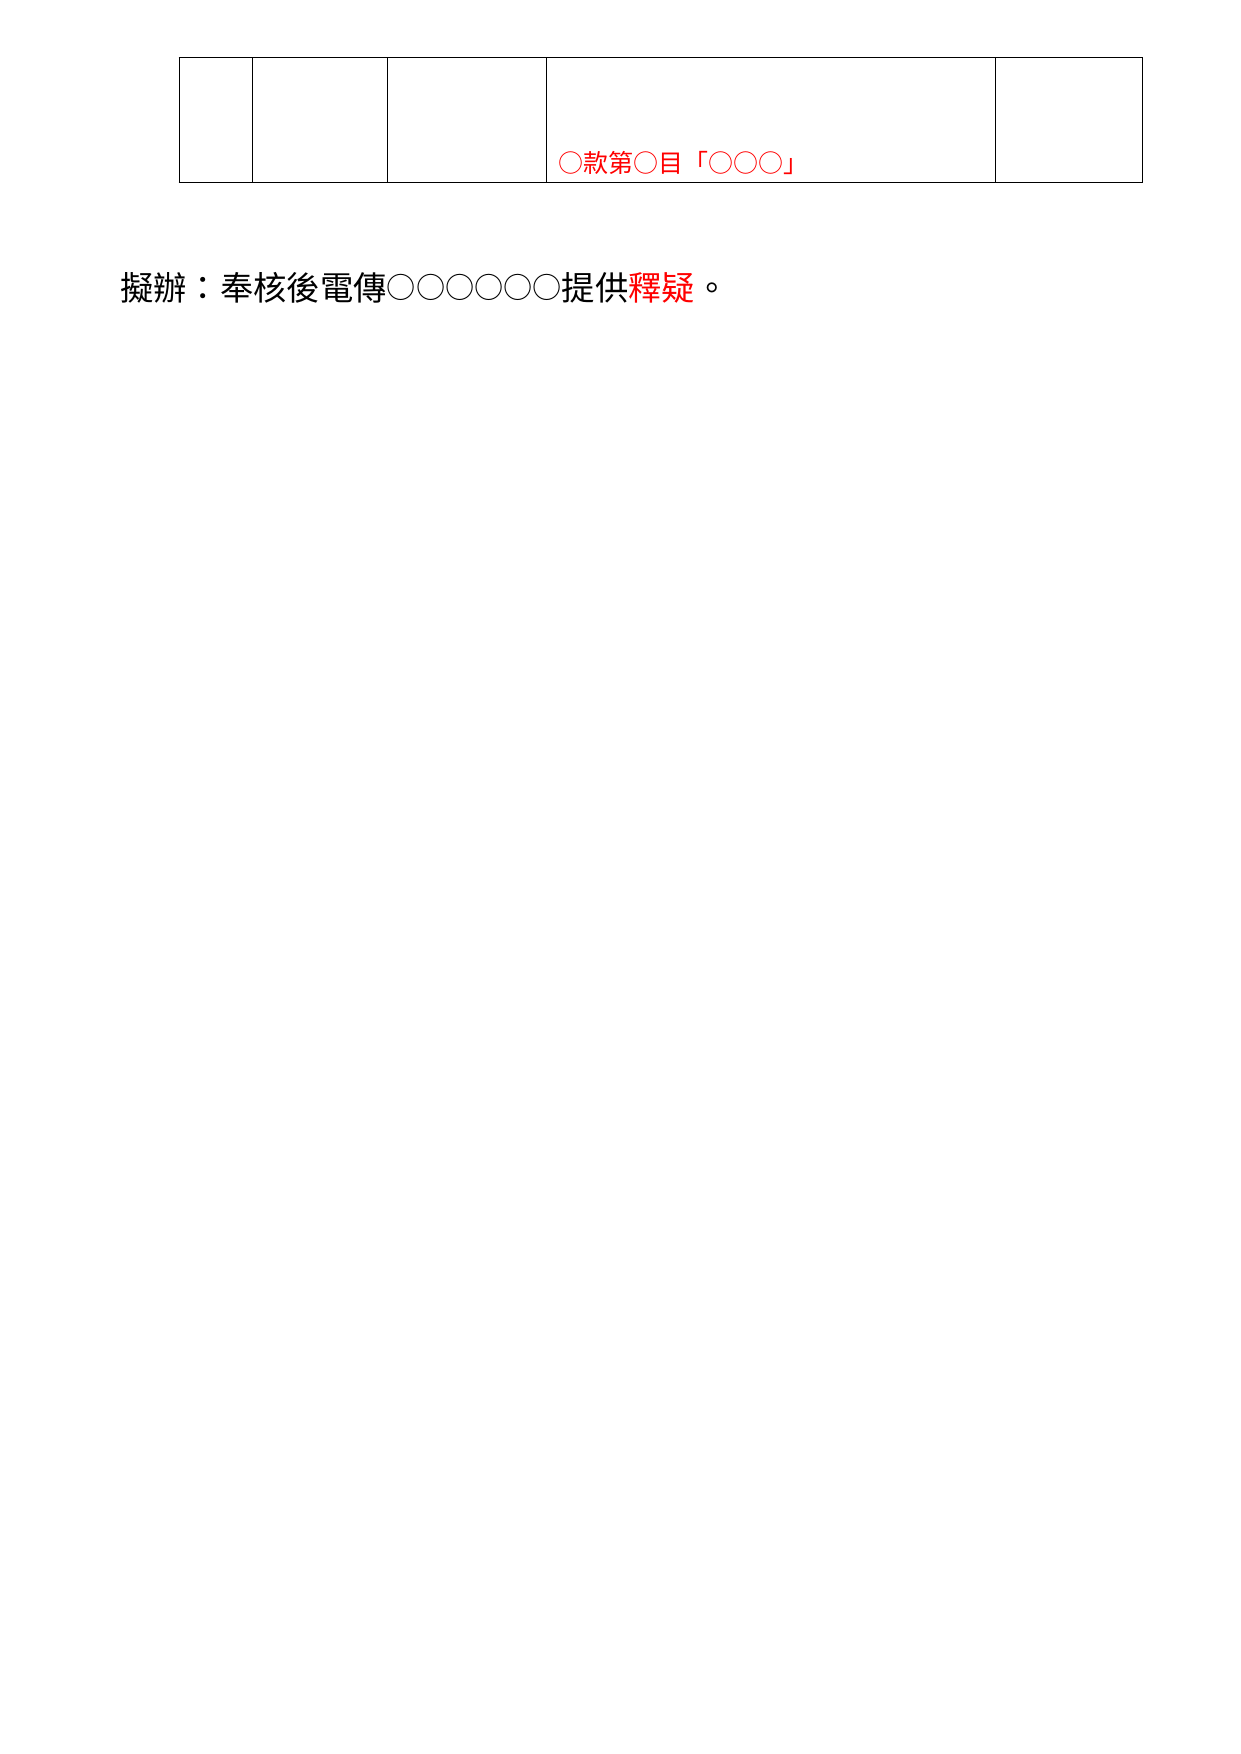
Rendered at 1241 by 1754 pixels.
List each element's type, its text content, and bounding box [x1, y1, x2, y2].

table_cell [388, 58, 546, 182]
table_cell [996, 58, 1142, 182]
table_cell [180, 58, 252, 182]
table_cell [253, 58, 387, 182]
table_cell ○款第○目「○○○」 [547, 58, 995, 182]
text 擬辦：奉核後電傳○○○○○○提供釋疑。 [120, 244, 1108, 307]
